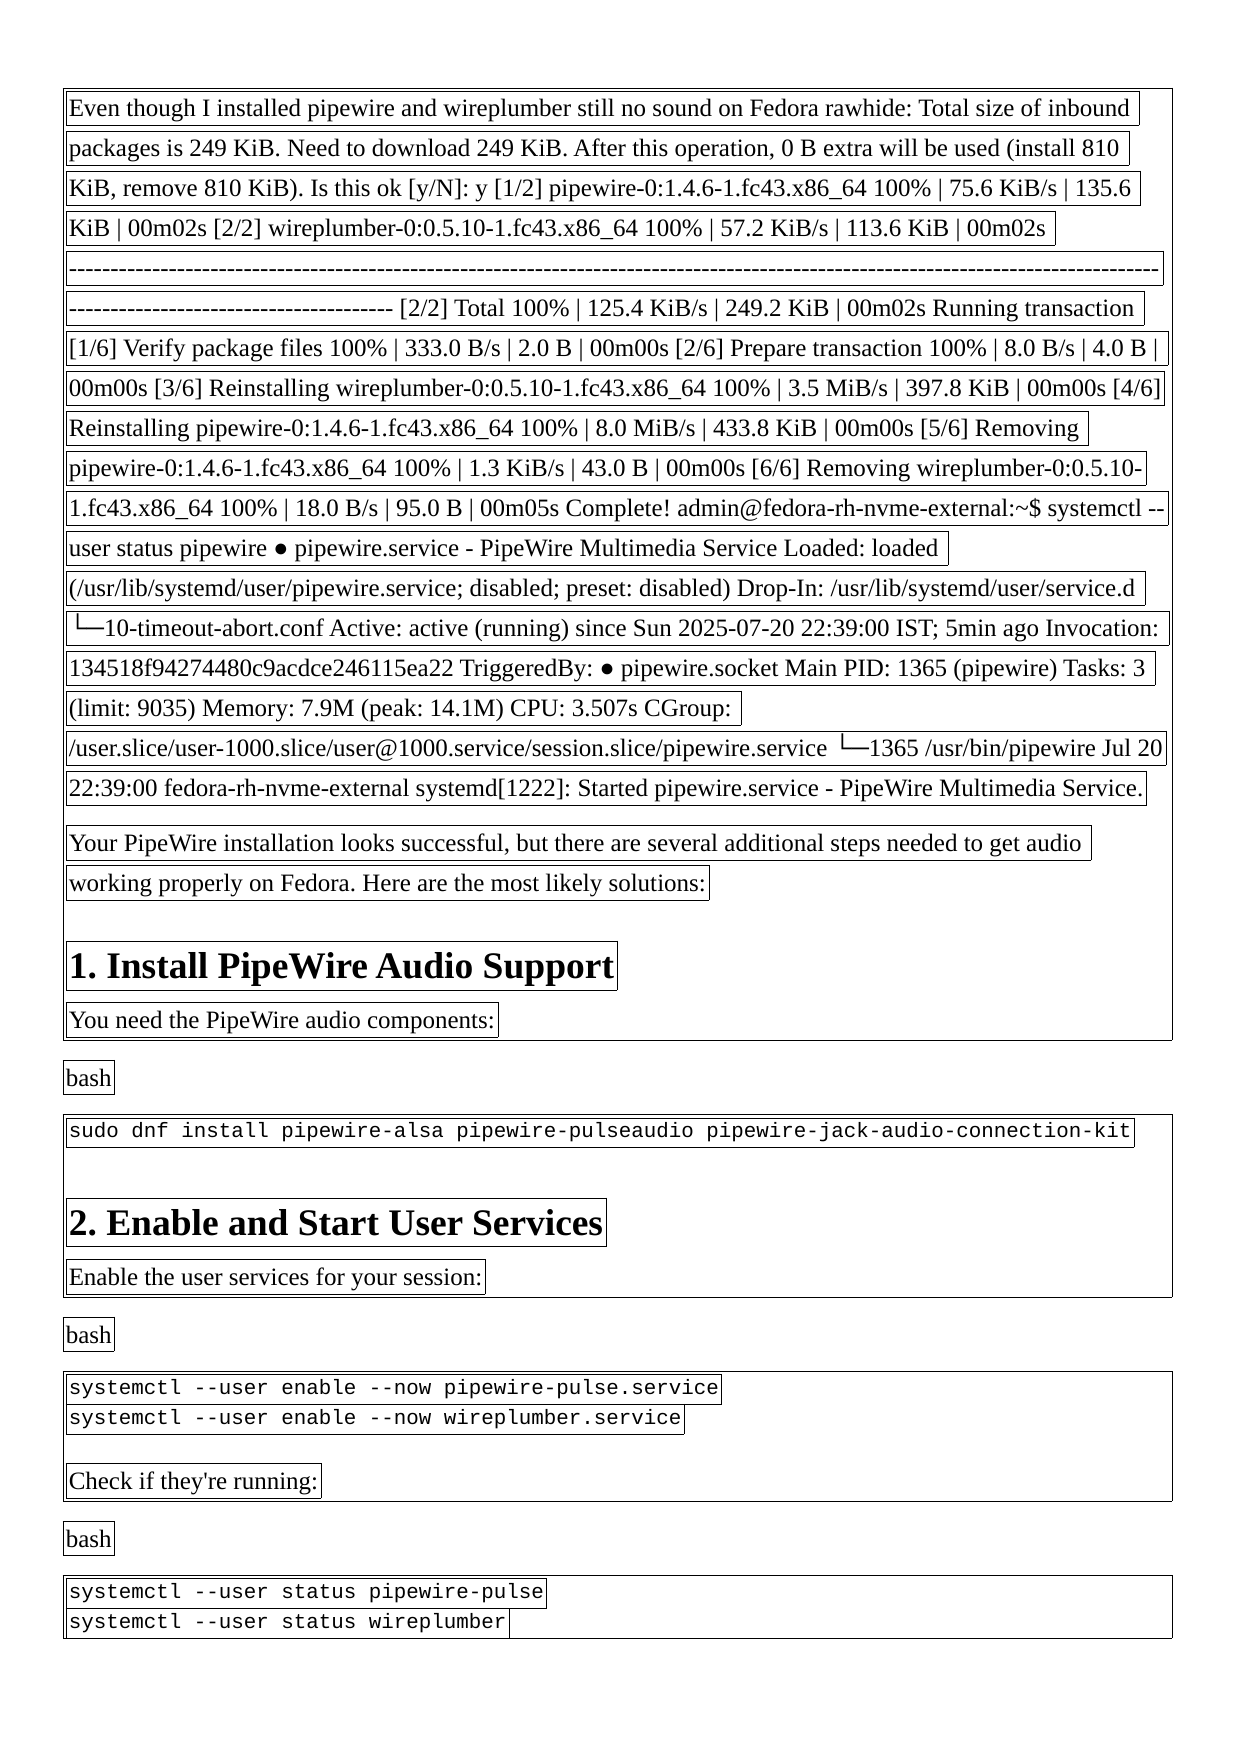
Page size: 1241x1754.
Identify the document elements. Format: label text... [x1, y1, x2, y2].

text You need the PipeWire audio components: [64, 999, 1172, 1040]
text systemctl --user status pipewire-pulse [64, 1576, 1172, 1605]
text Your PipeWire installation looks successful, but there are several additional steps needed to get audio working properly on Fedora. Here are the most likely solutions: [64, 822, 1172, 900]
subtitle 2. Enable and Start User Services [64, 1194, 1172, 1247]
text [115, 1317, 1172, 1351]
text [115, 1521, 1172, 1556]
text Even though I installed pipewire and wireplumber still no sound on Fedora rawhide: Total size of inbound packages is 249 KiB. Need to download 249 KiB. After this operation, 0 B extra will be used (install 810 KiB, remove 810 KiB). Is this ok [y/N]: y [1/2] pipewire-0:1.4.6-1.fc43.x86_64 100% | 75.6 KiB/s | 135.6 KiB | 00m02s [2/2] wireplumber-0:0.5.10-1.fc43.x86_64 100% | 57.2 KiB/s | 113.6 KiB | 00m02s -------------------------------------------------------------------------------------------------------------------------------------------------------------------------- [2/2] Total 100% | 125.4 KiB/s | 249.2 KiB | 00m02s Running transaction [1/6] Verify package files 100% | 333.0 B/s | 2.0 B | 00m00s [2/6] Prepare transaction 100% | 8.0 B/s | 4.0 B | 00m00s [3/6] Reinstalling wireplumber-0:0.5.10-1.fc43.x86_64 100% | 3.5 MiB/s | 397.8 KiB | 00m00s [4/6] Reinstalling pipewire-0:1.4.6-1.fc43.x86_64 100% | 8.0 MiB/s | 433.8 KiB | 00m00s [5/6] Removing pipewire-0:1.4.6-1.fc43.x86_64 100% | 1.3 KiB/s | 43.0 B | 00m00s [6/6] Removing wireplumber-0:0.5.10-1.fc43.x86_64 100% | 18.0 B/s | 95.0 B | 00m05s Complete! admin@fedora-rh-nvme-external:~$ systemctl --user status pipewire ● pipewire.service - PipeWire Multimedia Service Loaded: loaded (/usr/lib/systemd/user/pipewire.service; disabled; preset: disabled) Drop-In: /usr/lib/systemd/user/service.d └─10-timeout-abort.conf Active: active (running) since Sun 2025-07-20 22:39:00 IST; 5min ago Invocation: 134518f94274480c9acdce246115ea22 TriggeredBy: ● pipewire.socket Main PID: 1365 (pipewire) Tasks: 3 (limit: 9035) Memory: 7.9M (peak: 14.1M) CPU: 3.507s CGroup: /user.slice/user-1000.slice/user@1000.service/session.slice/pipewire.service └─1365 /usr/bin/pipewire Jul 20 22:39:00 fedora-rh-nvme-external systemd[1222]: Started pipewire.service - PipeWire Multimedia Service. [64, 89, 1172, 805]
text bash [64, 1318, 114, 1351]
text bash [64, 1061, 114, 1094]
text systemctl --user enable --now pipewire-pulse.service [64, 1372, 1172, 1401]
text bash [64, 1522, 114, 1555]
text systemctl --user status wireplumber [67, 1609, 509, 1638]
subtitle 1. Install PipeWire Audio Support [64, 937, 1172, 990]
text [510, 1605, 1172, 1638]
text Check if they're running: [64, 1460, 1172, 1501]
text systemctl --user enable --now wireplumber.service [67, 1405, 684, 1434]
text [115, 1060, 1172, 1094]
text Enable the user services for your session: [64, 1256, 1172, 1297]
text [685, 1401, 1172, 1434]
text sudo dnf install pipewire-alsa pipewire-pulseaudio pipewire-jack-audio-connection-kit [64, 1115, 1172, 1147]
